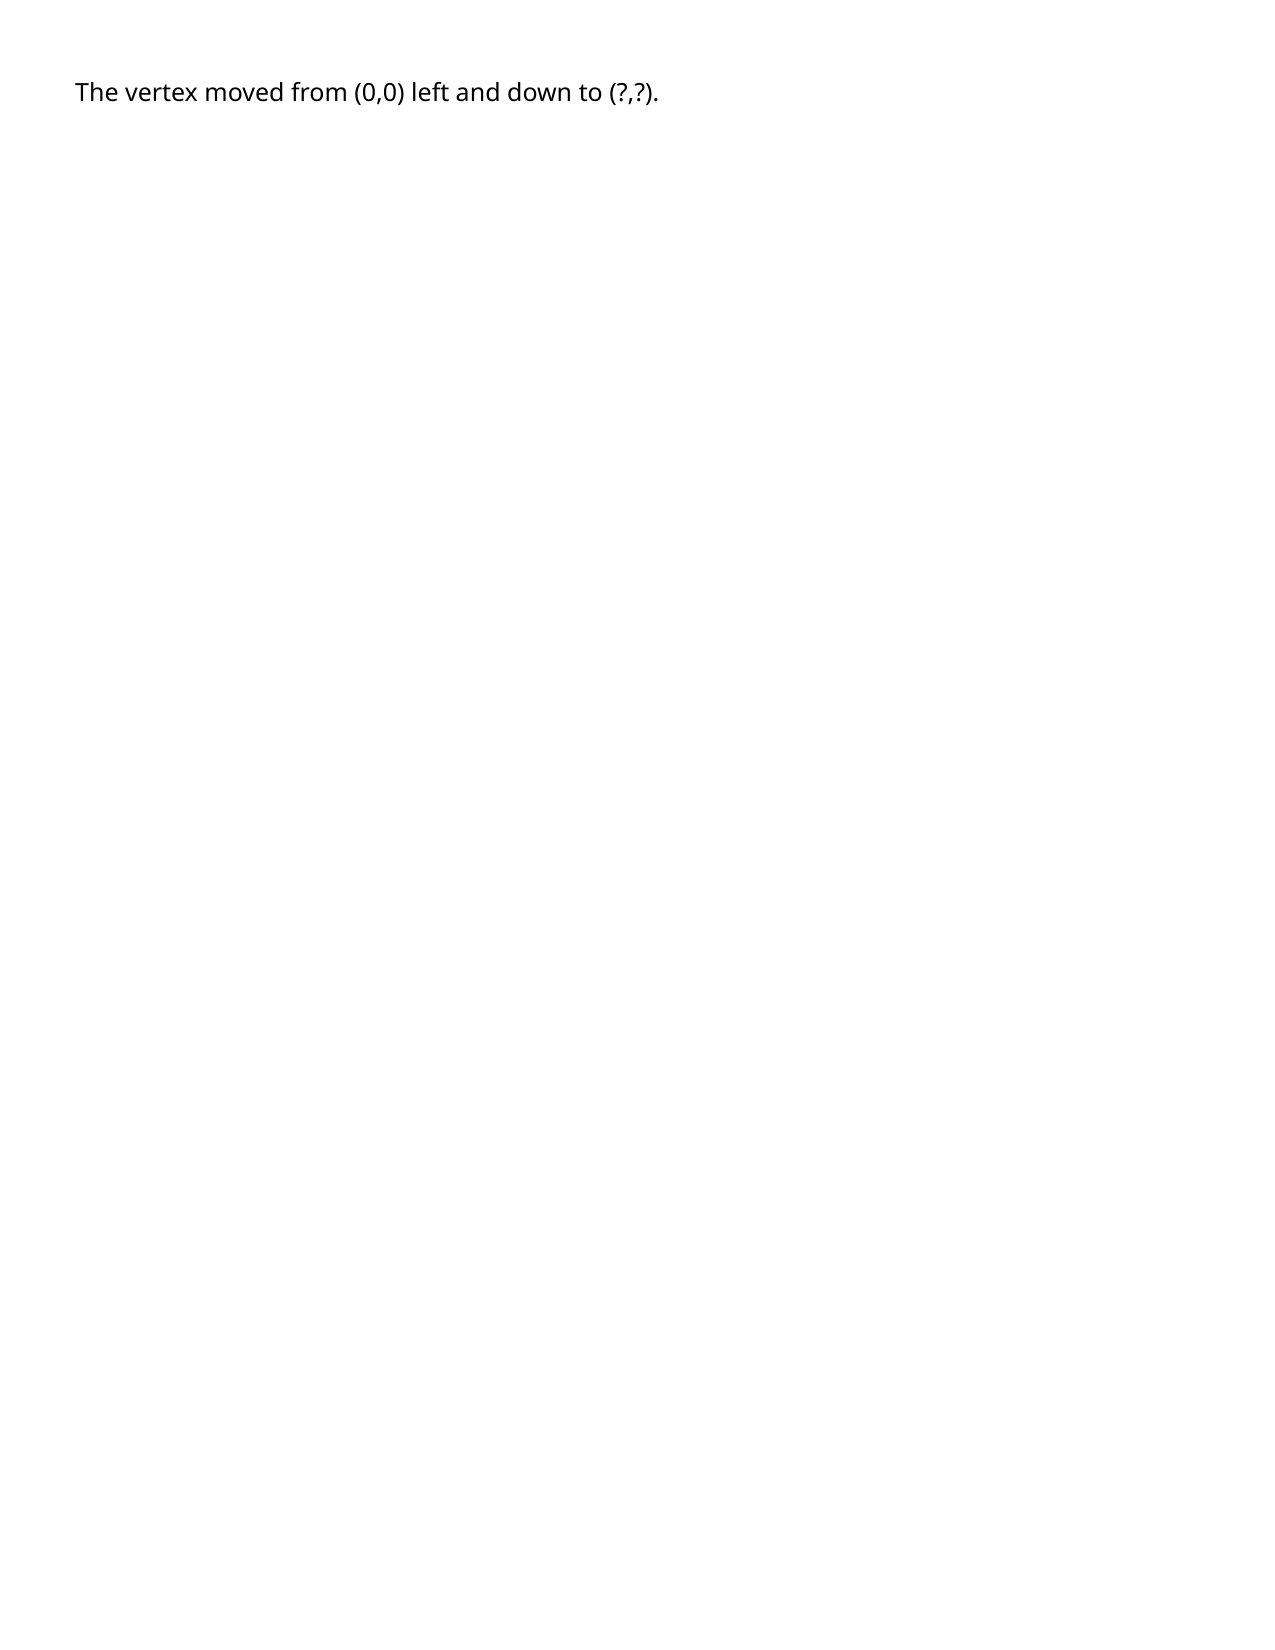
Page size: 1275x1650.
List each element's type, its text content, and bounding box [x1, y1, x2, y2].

text The vertex moved from (0,0) left and down to (?,?). [75, 75, 1200, 109]
